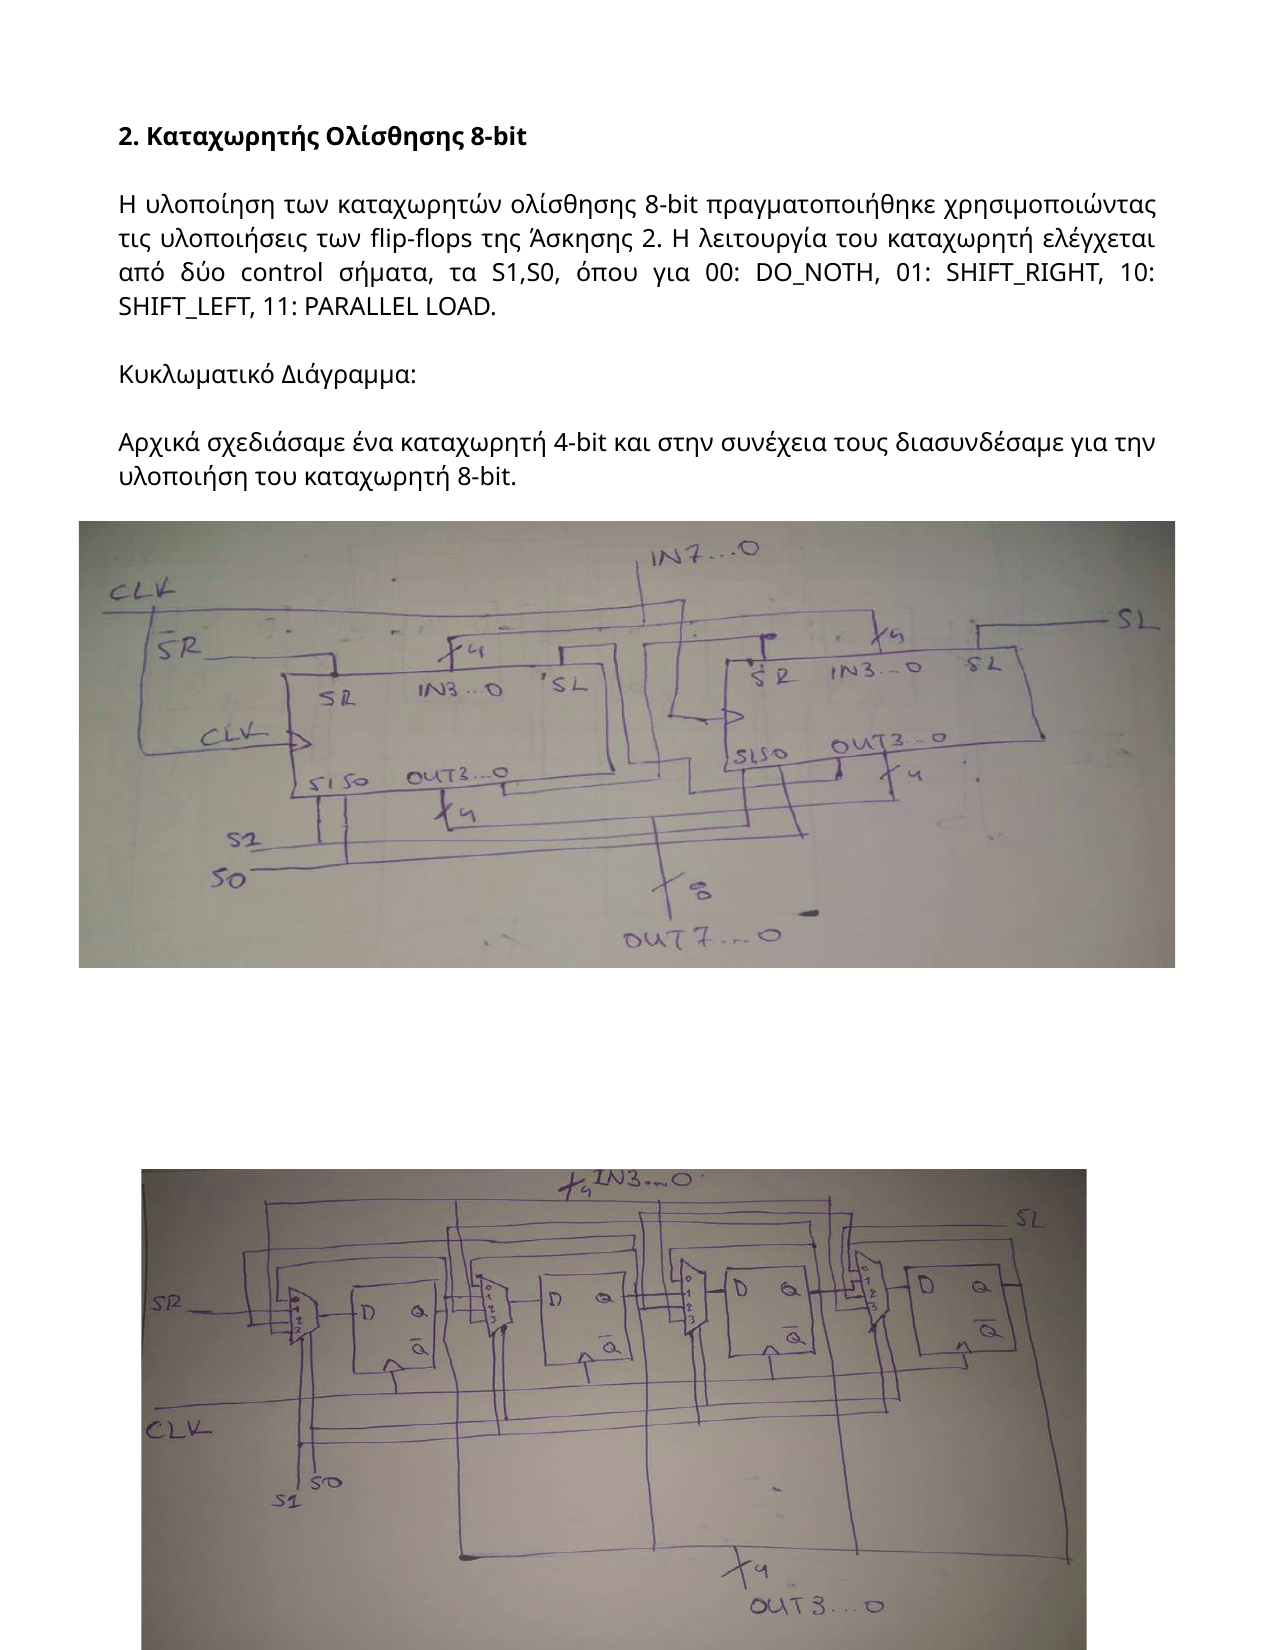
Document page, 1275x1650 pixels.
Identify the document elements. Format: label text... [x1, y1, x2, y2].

picture [141, 1169, 1087, 1650]
picture [78, 521, 1176, 968]
text Η υλοποίηση των καταχωρητών ολίσθησης 8-bit πραγματοποιήθηκε χρησιμοποιώντας τις υλοποιήσεις των flip-flops της Άσκησης 2. Η λειτουργία του καταχωρητή ελέγχεται από δύο control σήματα, τα S1,S0, όπου για 00: DO_NOTH, 01: SHIFT_RIGHT, 10: SHIFT_LEFT, 11: PARALLEL LOAD. [118, 186, 1157, 322]
text Αρχικά σχεδιάσαμε ένα καταχωρητή 4-bit και στην συνέχεια τους διασυνδέσαμε για την υλοποιήση του καταχωρητή 8-bit. [118, 425, 1157, 493]
text 2. Καταχωρητής Ολίσθησης 8-bit [118, 118, 1157, 152]
text Κυκλωματικό Διάγραμμα: [118, 357, 1157, 391]
